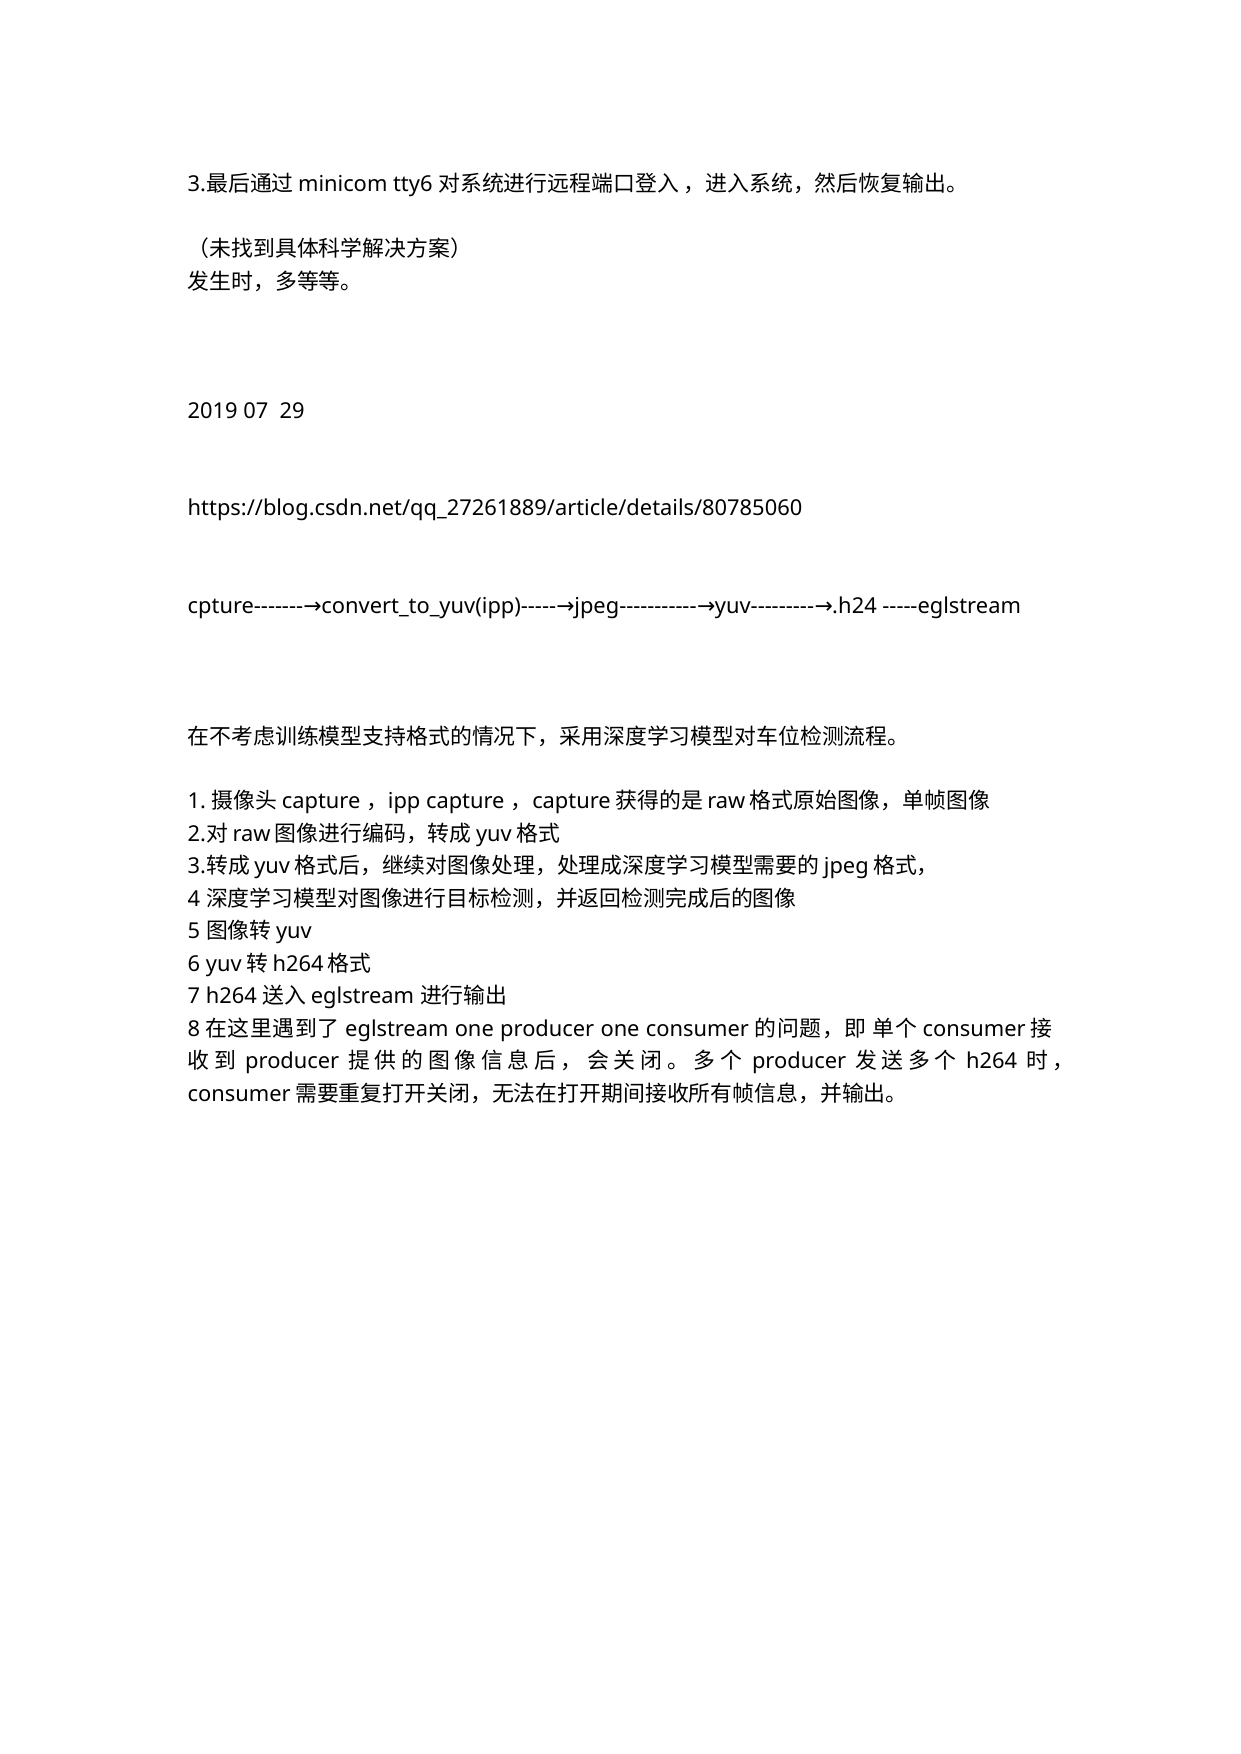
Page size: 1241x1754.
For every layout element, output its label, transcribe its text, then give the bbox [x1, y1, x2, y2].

list cpture-------→convert_to_yuv(ipp)-----→jpeg-----------→yuv---------→.h24 -----eglstream [187, 584, 1053, 617]
list 8在这里遇到了eglstream one producer one consumer的问题，即 单个consumer接收到producer提供的图像信息后，会关闭。多个producer发送多个h264时，consumer需要重复打开关闭，无法在打开期间接收所有帧信息，并输出。 [187, 1007, 1053, 1104]
list 4 深度学习模型对图像进行目标检测，并返回检测完成后的图像 [187, 877, 1053, 909]
list 6 yuv转h264格式 [187, 942, 1053, 974]
list 2019 07 29 [187, 389, 1053, 422]
list 3.最后通过minicom tty6 对系统进行远程端口登入 ，进入系统，然后恢复输出。 [187, 162, 1053, 194]
list 发生时，多等等。 [187, 259, 1053, 292]
list https://blog.csdn.net/qq_27261889/article/details/80785060 [187, 487, 1053, 519]
list （未找到具体科学解决方案） [187, 227, 1053, 259]
list 7 h264 送入eglstream 进行输出 [187, 974, 1053, 1007]
list 3.转成yuv格式后，继续对图像处理，处理成深度学习模型需要的jpeg格式， [187, 844, 1053, 877]
list 2.对raw图像进行编码，转成yuv格式 [187, 812, 1053, 844]
list 在不考虑训练模型支持格式的情况下，采用深度学习模型对车位检测流程。 [187, 714, 1053, 747]
list 1. 摄像头capture ，ipp capture ，capture获得的是raw格式原始图像，单帧图像 [187, 779, 1053, 812]
list 5 图像转yuv [187, 909, 1053, 942]
